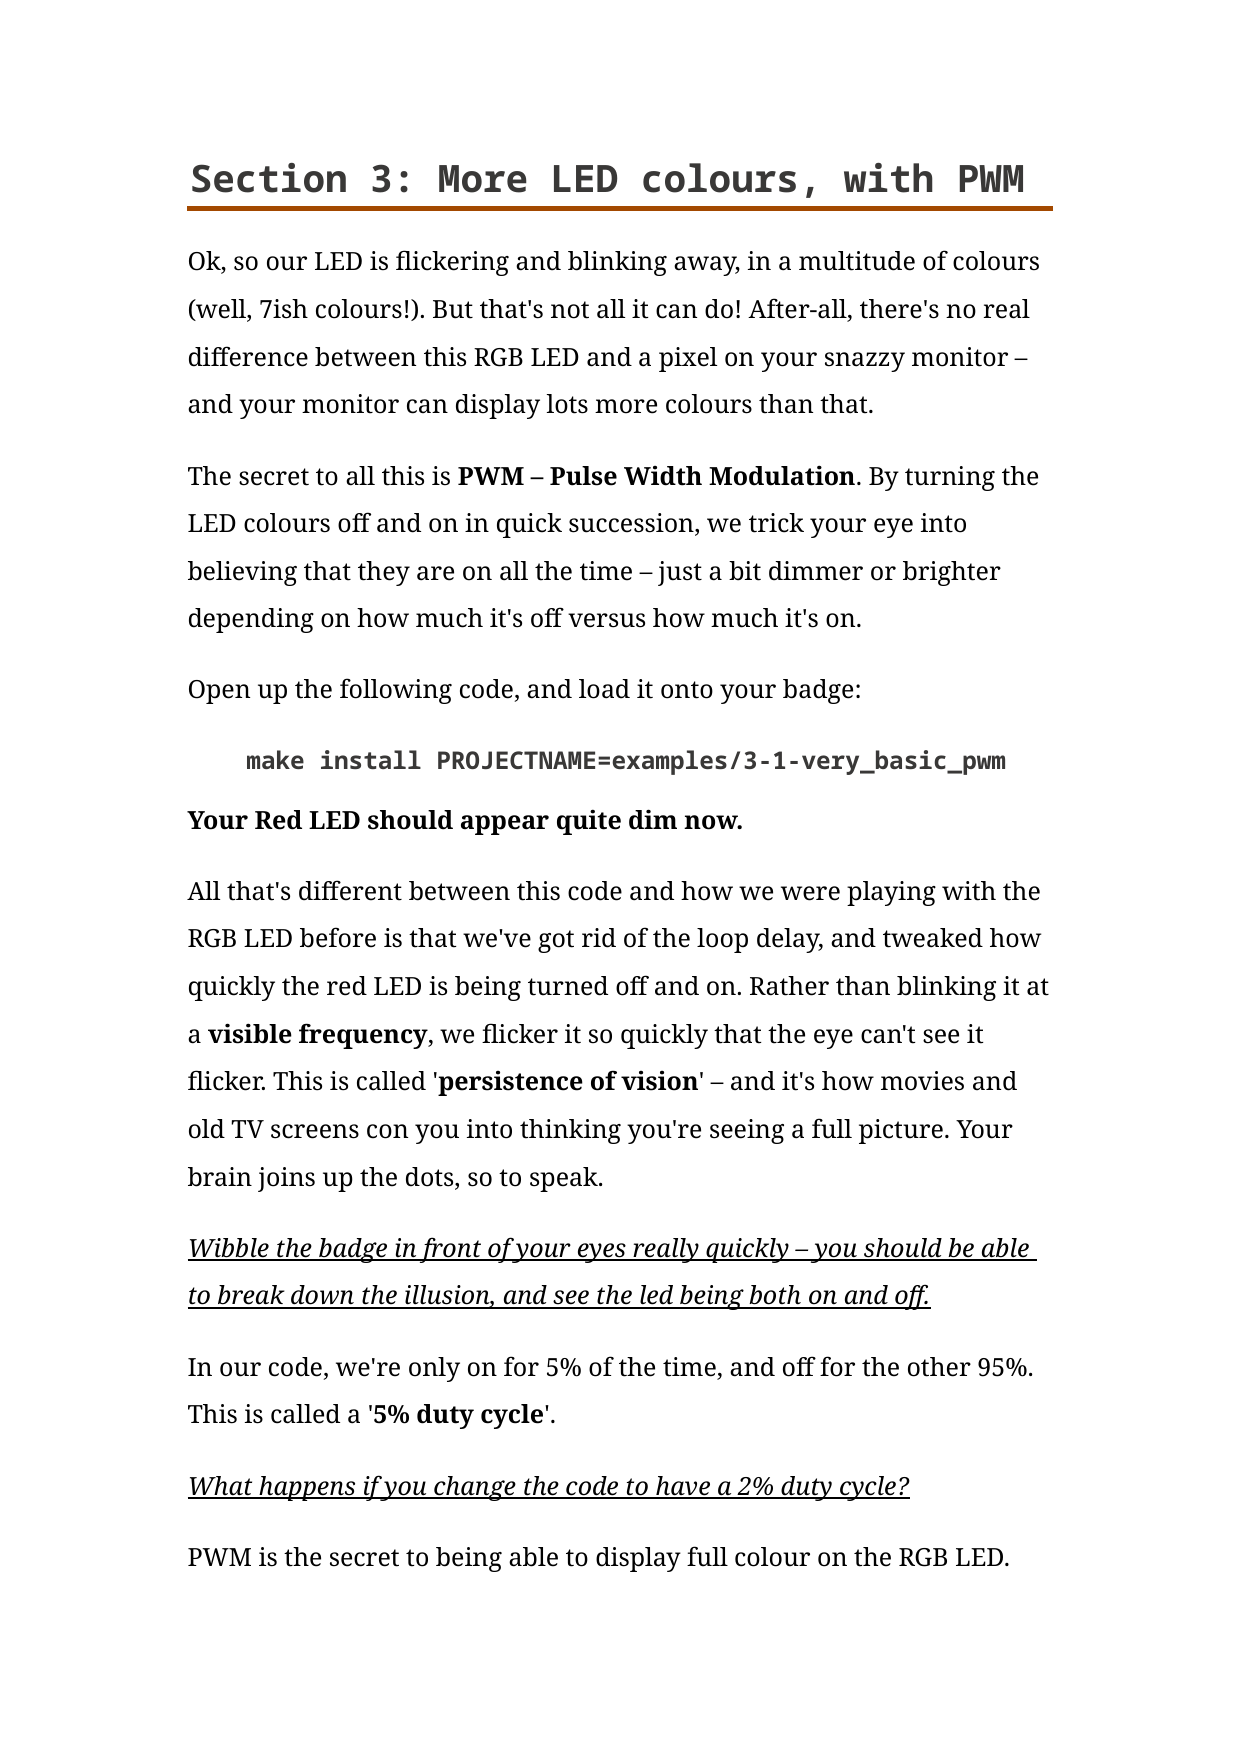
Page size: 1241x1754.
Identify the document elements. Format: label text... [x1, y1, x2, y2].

text Ok, so our LED is flickering and blinking away, in a multitude of colours (well, 7ish colours!). But that's not all it can do! After-all, there's no real difference between this RGB LED and a pixel on your snazzy monitor – and your monitor can display lots more colours than that. [187, 244, 1053, 421]
text Open up the following code, and load it onto your badge: [187, 672, 1053, 706]
text Wibble the badge in front of your eyes really quickly – you should be able to break down the illusion, and see the led being both on and off. [187, 1230, 1053, 1312]
text The secret to all this is PWM – Pulse Width Modulation. By turning the LED colours off and on in quick succession, we trick your eye into believing that they are on all the time – just a bit dimmer or brighter depending on how much it's off versus how much it's on. [187, 458, 1053, 635]
text PWM is the secret to being able to display full colour on the RGB LED. [187, 1539, 1053, 1573]
text All that's different between this code and how we were playing with the RGB LED before is that we've got rid of the loop delay, and tweaked how quickly the red LED is being turned off and on. Rather than blinking it at a visible frequency, we flicker it so quickly that the eye can't see it flicker. This is called 'persistence of vision' – and it's how movies and old TV screens con you into thinking you're seeing a full picture. Your brain joins up the dots, so to speak. [187, 873, 1053, 1193]
text Your Red LED should appear quite dim now. [187, 802, 1053, 836]
text make install PROJECTNAME=examples/3-1-very_basic_pwm [246, 743, 1053, 777]
text In our code, we're only on for 5% of the time, and off for the other 95%. This is called a '5% duty cycle'. [187, 1349, 1053, 1431]
subtitle Section 3: More LED colours, with PWM [187, 150, 1053, 206]
text What happens if you change the code to have a 2% duty cycle? [187, 1468, 1053, 1502]
